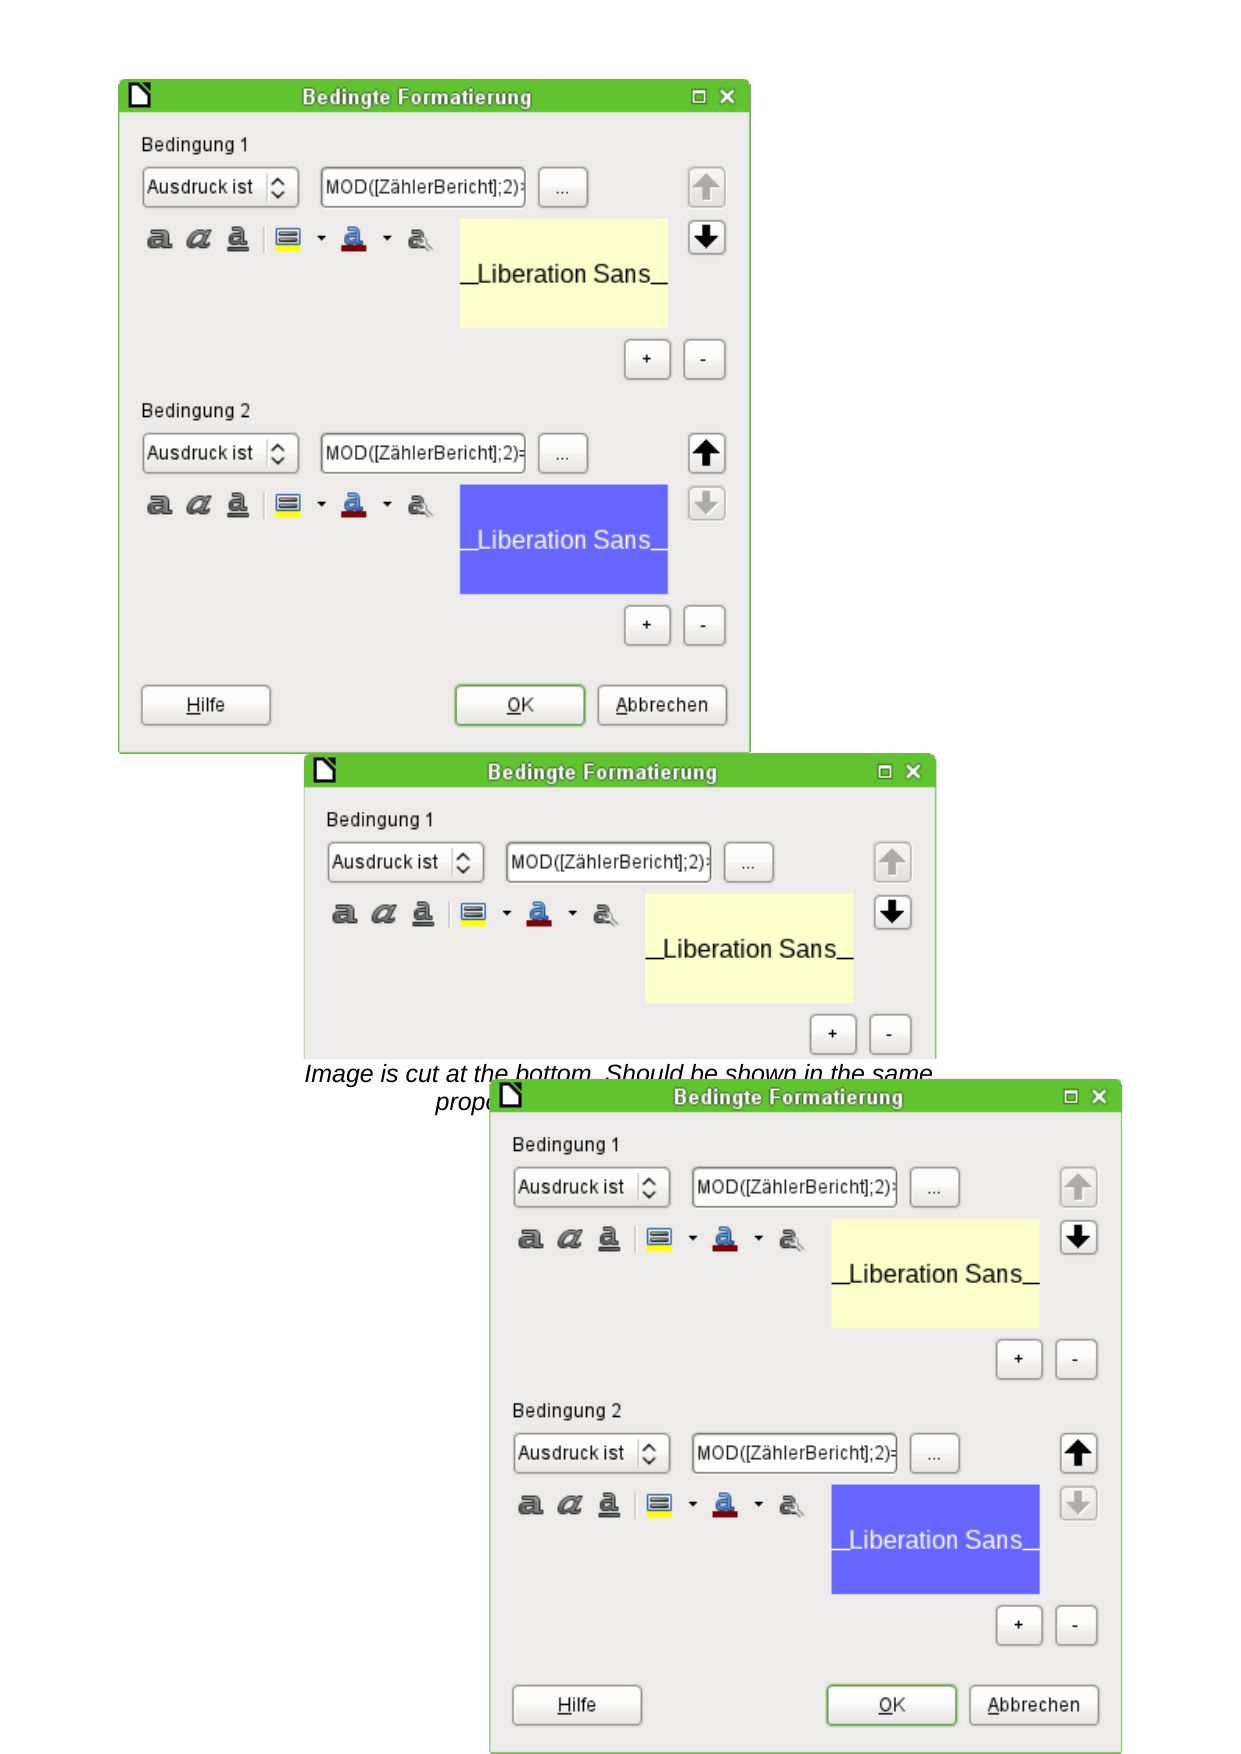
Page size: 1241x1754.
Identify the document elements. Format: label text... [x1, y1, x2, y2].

picture [489, 1079, 1123, 1754]
picture [118, 79, 937, 1059]
text Image is cut at the bottom. Should be shown in the same proportion than the image above. [304, 1059, 936, 1116]
